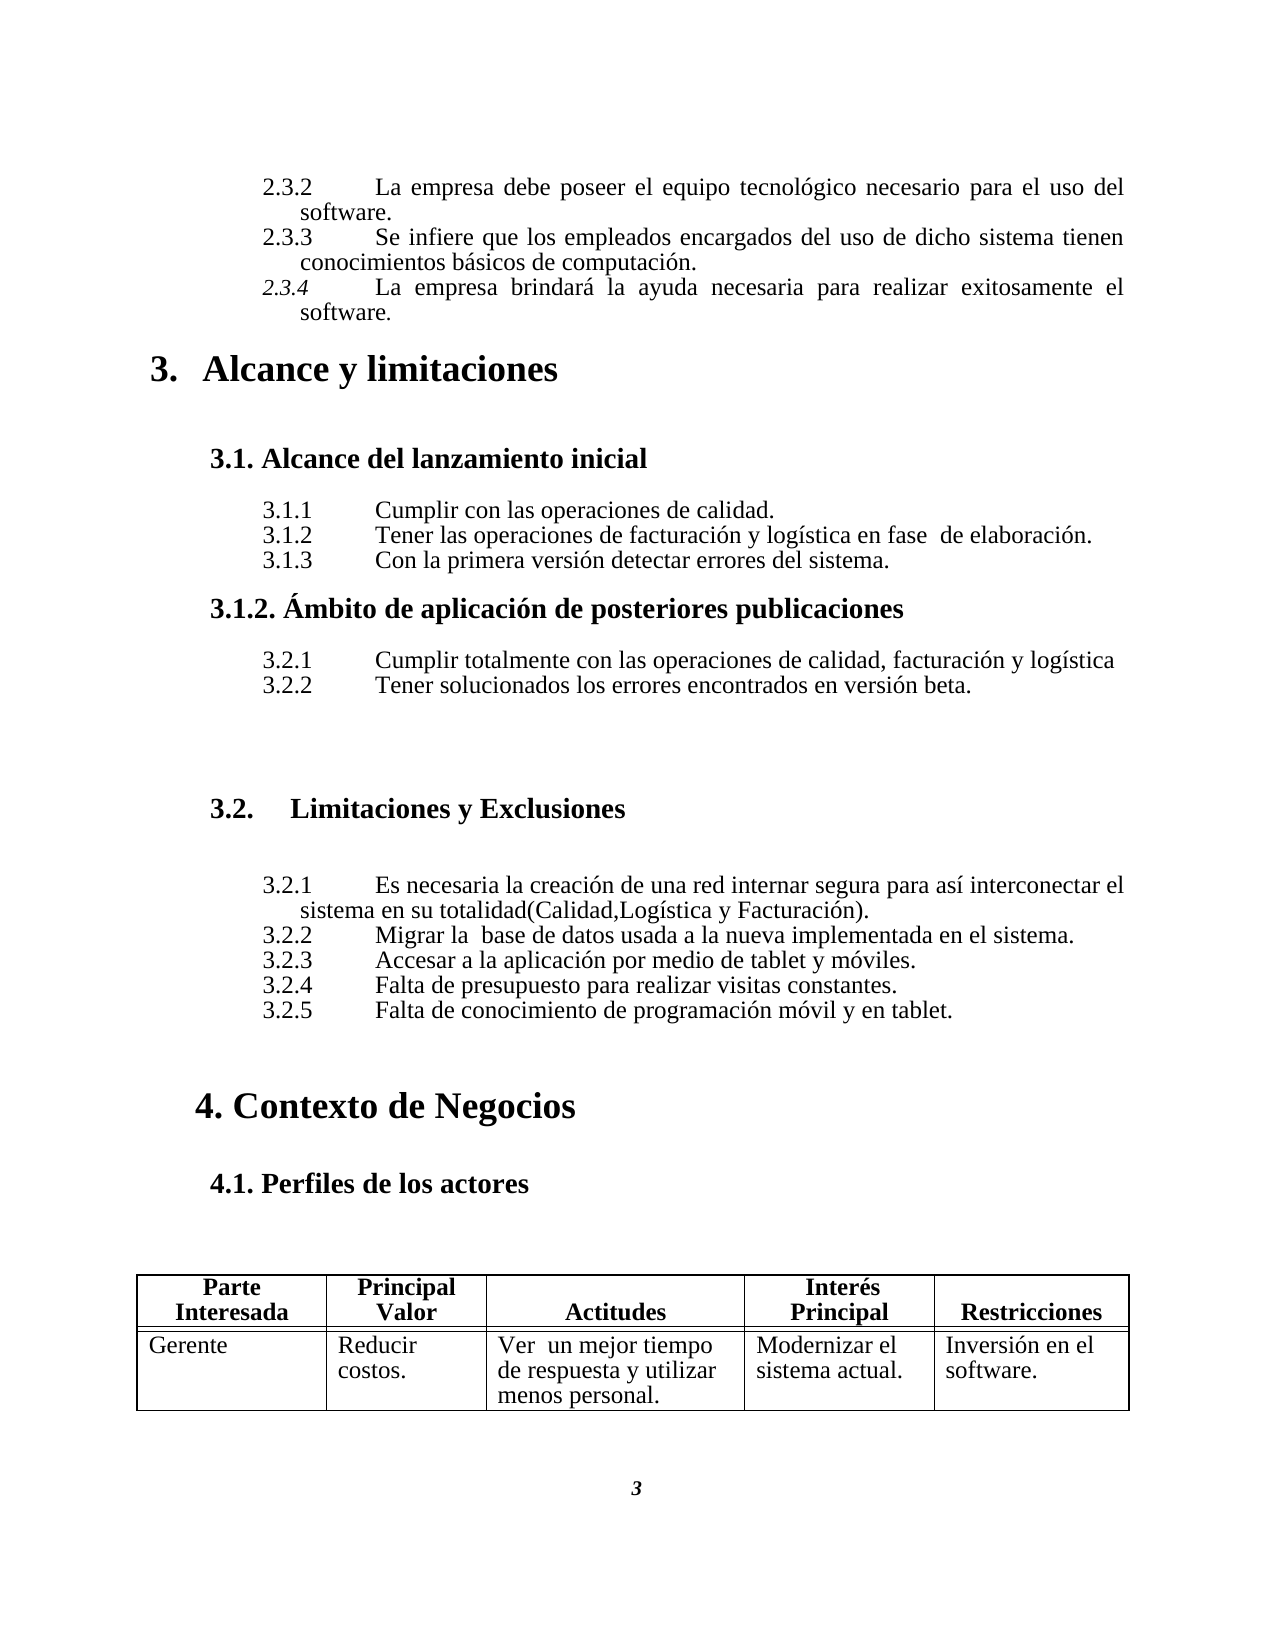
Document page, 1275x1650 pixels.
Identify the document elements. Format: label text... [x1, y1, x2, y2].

list Tener solucionados los errores encontrados en versión beta. [262, 674, 1125, 699]
table_header Restricciones [935, 1276, 1128, 1326]
subtitle 3.1.2. Ámbito de aplicación de posteriores publicaciones [150, 599, 1125, 624]
subtitle 3.1. Alcance del lanzamiento inicial [150, 449, 1125, 474]
table_cell [327, 1327, 486, 1331]
list Falta de conocimiento de programación móvil y en tablet. [262, 999, 1125, 1024]
list Cumplir totalmente con las operaciones de calidad, facturación y logística [262, 649, 1125, 674]
table_cell [935, 1327, 1128, 1331]
table_cell [745, 1327, 934, 1331]
list Cumplir con las operaciones de calidad. [262, 499, 1125, 524]
subtitle 4.1. Perfiles de los actores [150, 1174, 1125, 1199]
subtitle 4. Contexto de Negocios [150, 1099, 494, 1124]
table_cell [138, 1327, 326, 1331]
list Tener las operaciones de facturación y logística en fase de elaboración. [262, 524, 1125, 549]
table_header Interés Principal [745, 1276, 934, 1326]
list Con la primera versión detectar errores del sistema. [262, 549, 1125, 574]
subtitle Alcance y limitaciones [150, 362, 1125, 387]
subtitle 3.2. Limitaciones y Exclusiones [150, 799, 1125, 824]
list La empresa brindará la ayuda necesaria para realizar exitosamente el software. [262, 275, 1125, 325]
list Se infiere que los empleados encargados del uso de dicho sistema tienen conocimientos básicos de computación. [262, 225, 1125, 275]
table_header Parte Interesada [138, 1276, 326, 1326]
table_cell Modernizar el sistema actual. [745, 1332, 934, 1410]
table_cell Gerente [138, 1332, 326, 1410]
list Es necesaria la creación de una red internar segura para así interconectar el sistema en su totalidad(Calidad,Logística y Facturación). [262, 874, 1125, 924]
table_cell Inversión en el software. [935, 1332, 1128, 1410]
subtitle 4. Contexto de Negocios [484, 1099, 1125, 1124]
list Accesar a la aplicación por medio de tablet y móviles. [262, 949, 1125, 974]
table_header Actitudes [487, 1276, 744, 1326]
list La empresa debe poseer el equipo tecnológico necesario para el uso del software. [262, 175, 1125, 225]
table_header Principal Valor [327, 1276, 486, 1326]
table_cell Reducir costos. [327, 1332, 486, 1410]
list Falta de presupuesto para realizar visitas constantes. [262, 974, 1125, 999]
table_cell Ver un mejor tiempo de respuesta y utilizar menos personal. [487, 1332, 744, 1410]
list Migrar la base de datos usada a la nueva implementada en el sistema. [262, 924, 1125, 949]
